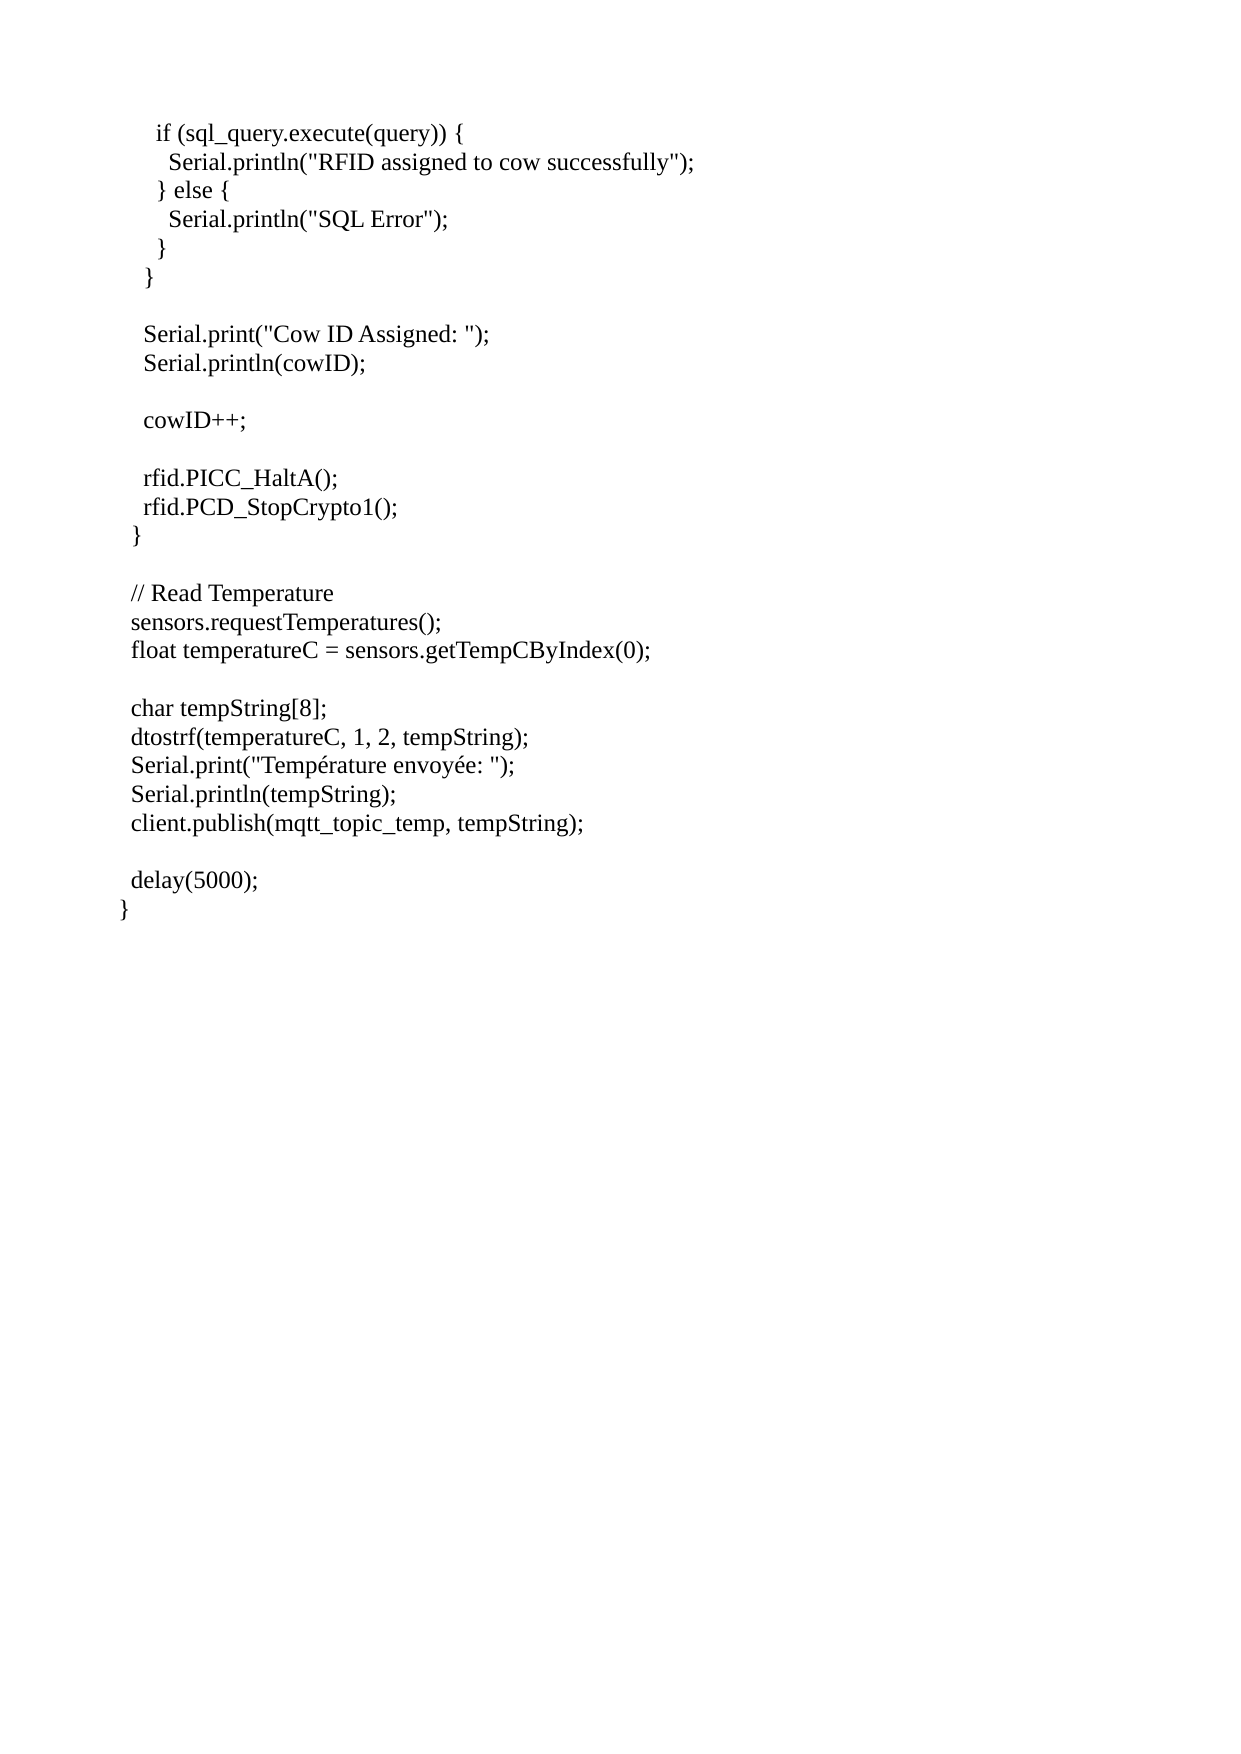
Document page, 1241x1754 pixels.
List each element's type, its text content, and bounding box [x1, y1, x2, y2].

text Serial.println("SQL Error"); [118, 204, 1122, 233]
text rfid.PCD_StopCrypto1(); [118, 492, 1122, 521]
text client.publish(mqtt_topic_temp, tempString); [118, 808, 1122, 837]
text Serial.println(cowID); [118, 348, 1122, 377]
text if (sql_query.execute(query)) { [118, 118, 1122, 147]
text Serial.println(tempString); [118, 779, 1122, 808]
text } [118, 233, 1122, 262]
text rfid.PICC_HaltA(); [118, 463, 1122, 492]
text } [118, 262, 1122, 291]
text } [118, 894, 1122, 923]
text Serial.print("Cow ID Assigned: "); [118, 319, 1122, 348]
text Serial.println("RFID assigned to cow successfully"); [118, 147, 1122, 176]
text delay(5000); [118, 866, 1122, 894]
text cowID++; [118, 406, 1122, 434]
text // Read Temperature [118, 578, 1122, 607]
text } [118, 521, 1122, 549]
text Serial.print("Température envoyée: "); [118, 751, 1122, 779]
text } else { [118, 176, 1122, 204]
text float temperatureC = sensors.getTempCByIndex(0); [118, 636, 1122, 664]
text sensors.requestTemperatures(); [118, 607, 1122, 636]
text dtostrf(temperatureC, 1, 2, tempString); [118, 722, 1122, 751]
text char tempString[8]; [118, 693, 1122, 722]
